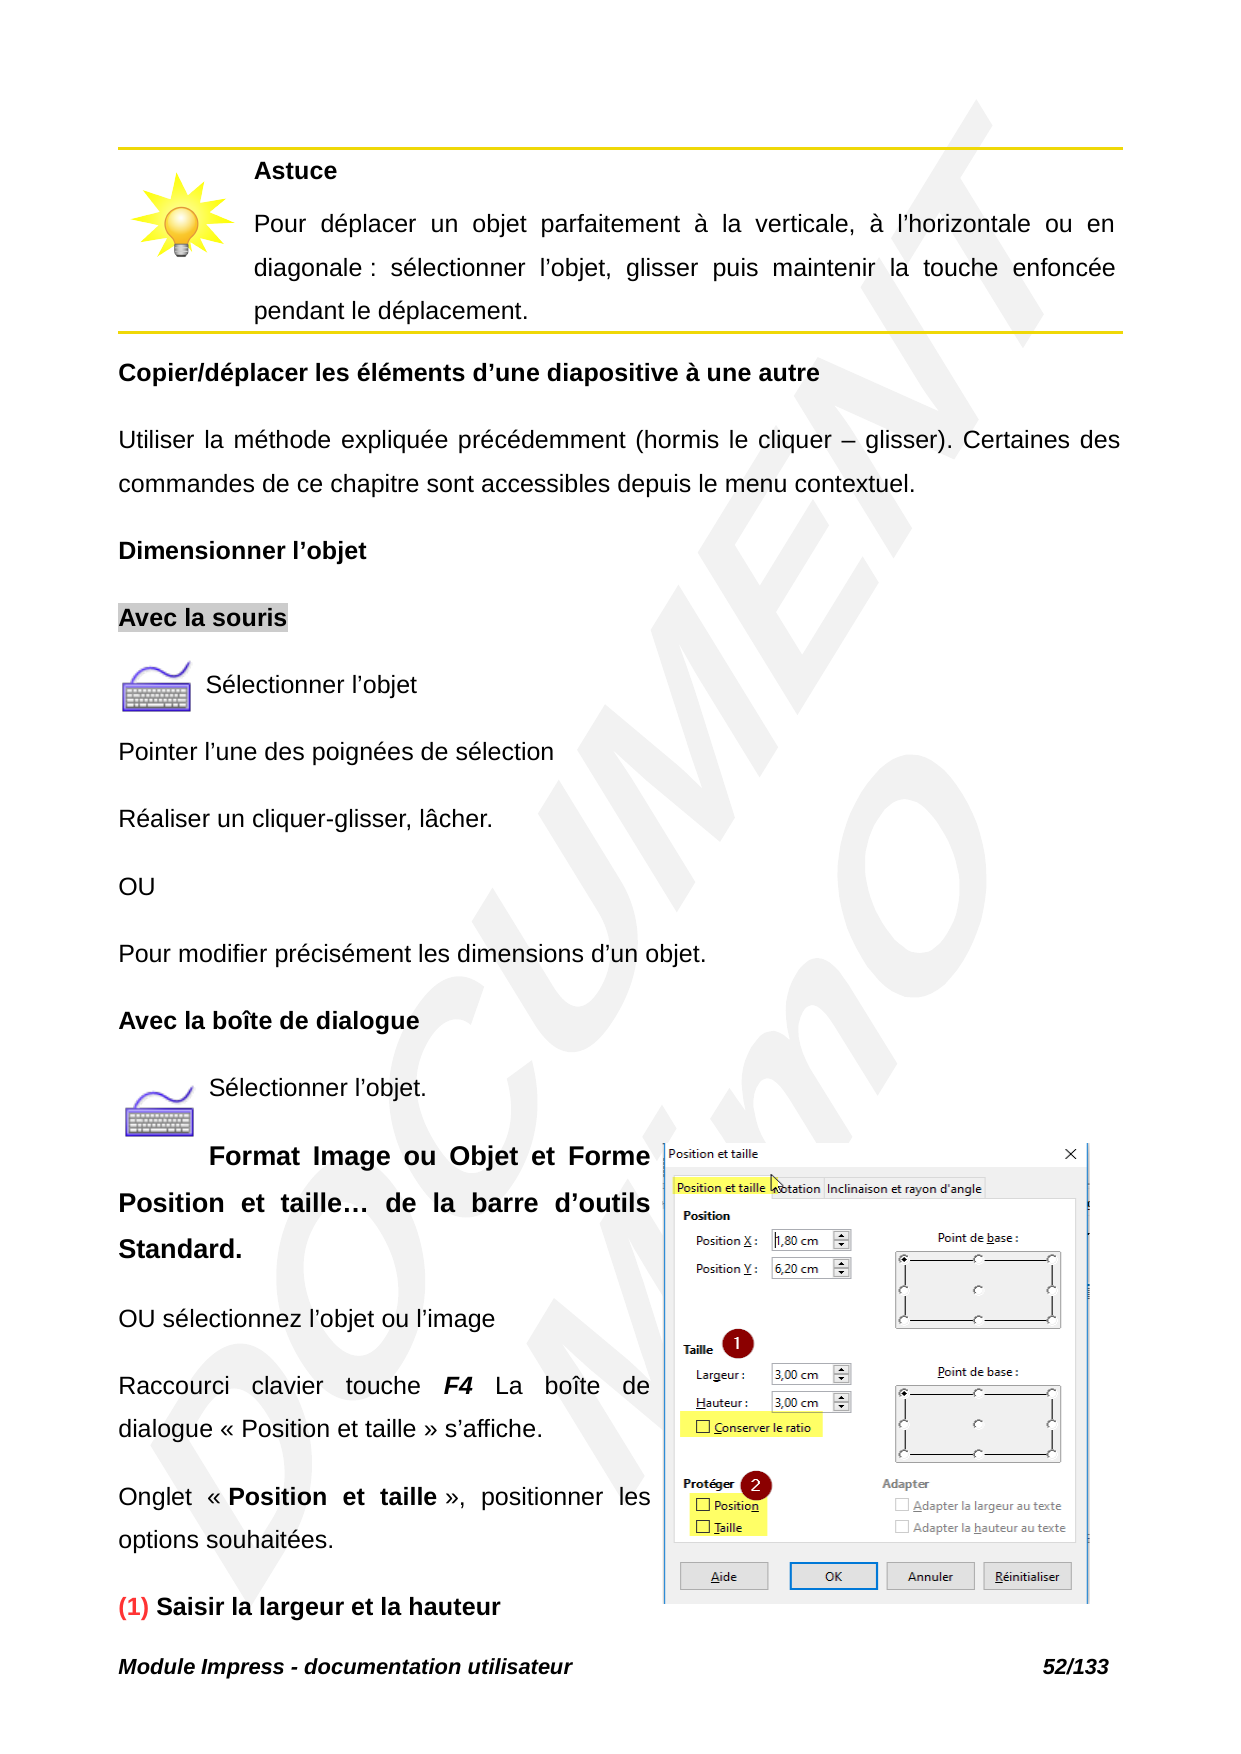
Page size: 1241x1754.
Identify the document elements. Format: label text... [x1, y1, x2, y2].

text OU [118, 872, 1122, 901]
text [1090, 1304, 1122, 1333]
text Utiliser la méthode expliquée précédemment (hormis le cliquer – glisser). Certaines des commandes de ce chapitre sont accessibles depuis le menu contextuel. [118, 425, 1122, 497]
text Réaliser un cliquer-glisser, lâcher. [118, 804, 1122, 833]
text Pour modifier précisément les dimensions d’un objet. [118, 939, 1122, 968]
picture [118, 651, 194, 726]
text Copier/déplacer les éléments d’une diapositive à une autre [118, 358, 1122, 387]
text Raccourci clavier touche F4 La boîte de dialogue « Position et taille » s’affiche. [118, 1371, 662, 1443]
text Sélectionner l’objet. [118, 1073, 1122, 1102]
text Avec la boîte de dialogue [118, 1006, 1122, 1035]
text OU sélectionnez l’objet ou l’image [118, 1304, 662, 1333]
text Sélectionner l’objet [194, 670, 1122, 699]
picture [123, 156, 242, 274]
text Dimensionner l’objet [118, 536, 1122, 565]
text (1) Saisir la largeur et la hauteur [118, 1592, 1122, 1621]
picture [662, 1143, 1090, 1604]
text Onglet « Position et taille », positionner les options souhaitées. [118, 1482, 662, 1554]
picture [121, 1076, 197, 1151]
table_header Astuce Pour déplacer un objet parfaitement à la verticale, à l’horizontale ou en diagonale : sélectionner l’objet, glisser puis maintenir la touche enfoncée pendant le déplacement. [248, 150, 1123, 331]
text [1090, 1371, 1122, 1443]
text Format Image ou Objet et Forme Position et taille… de la barre d’outils Standard. [118, 1140, 1122, 1264]
text Avec la souris [118, 603, 1122, 632]
text Pointer l’une des poignées de sélection [118, 737, 1122, 766]
text [1090, 1482, 1122, 1554]
table_header [118, 150, 248, 331]
